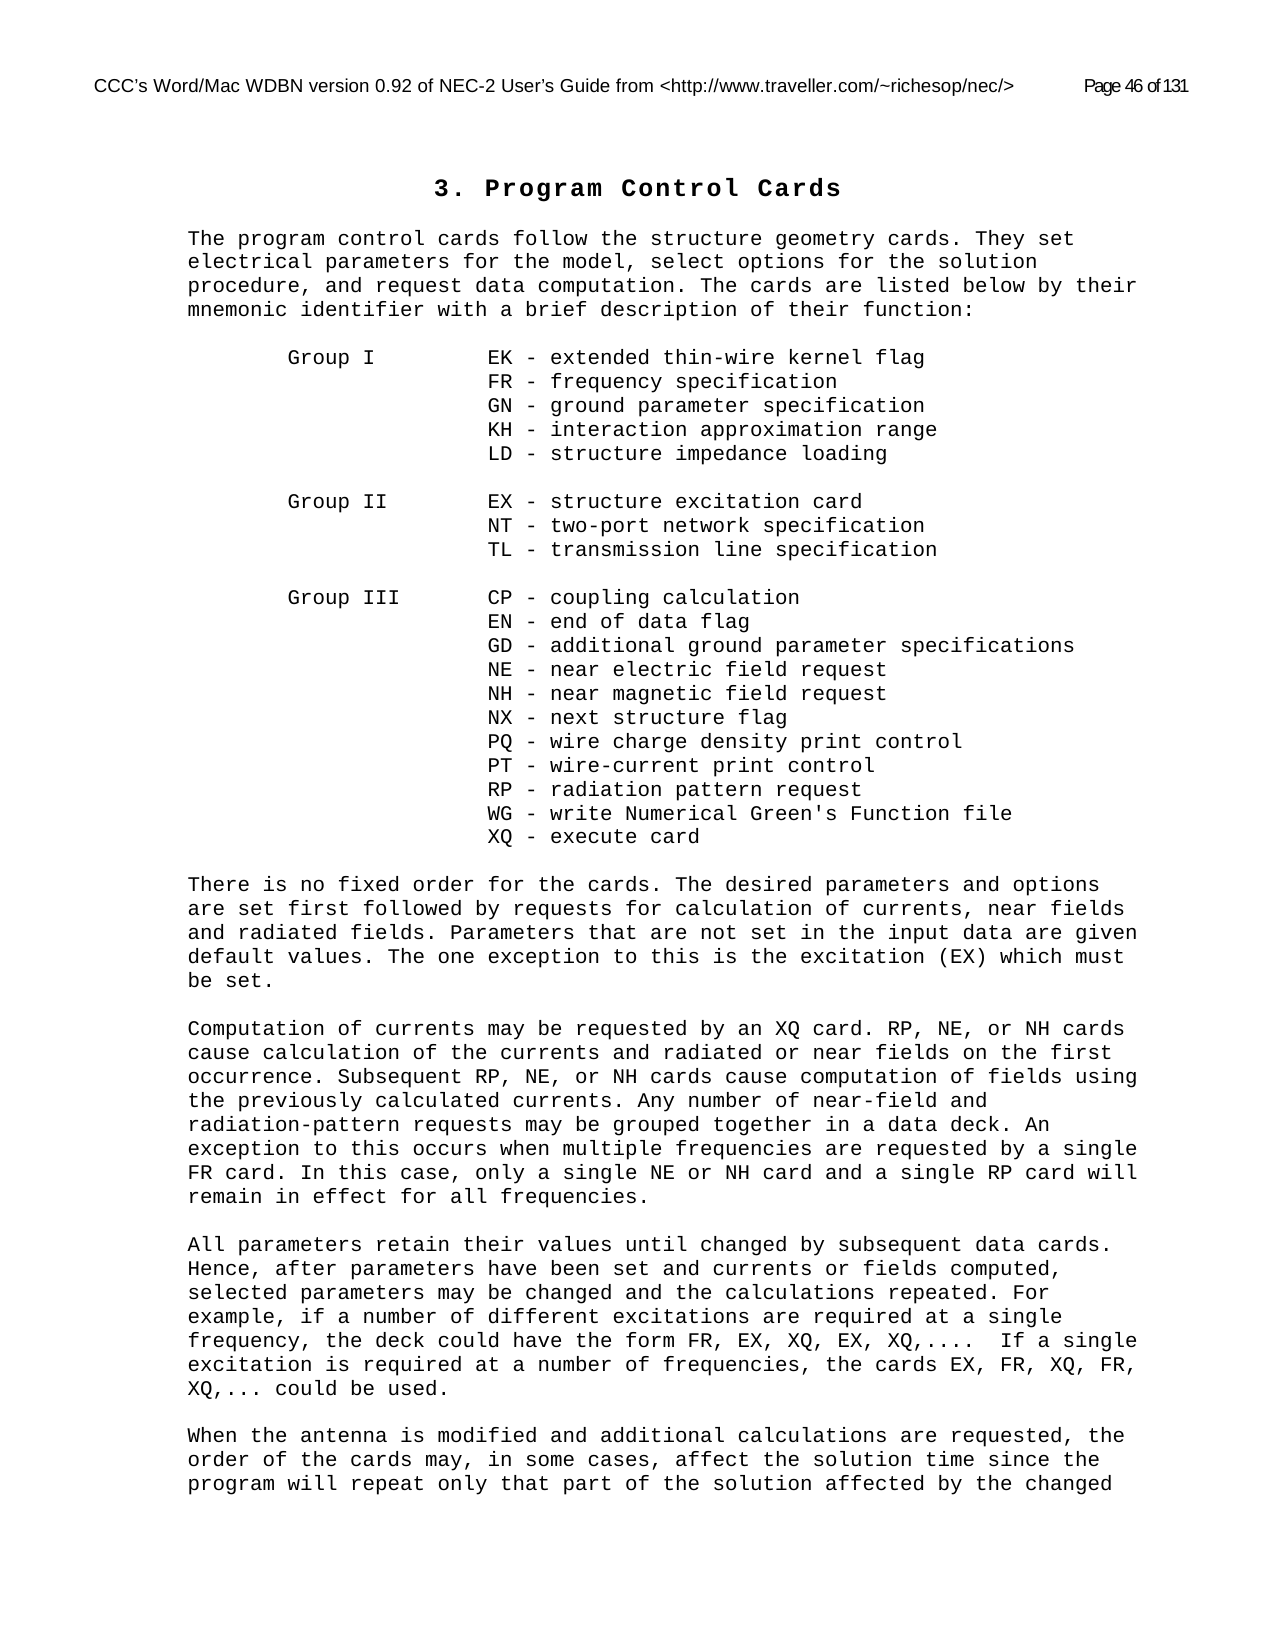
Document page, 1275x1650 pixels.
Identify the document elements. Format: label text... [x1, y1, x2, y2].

text NE - near electric field request [187, 659, 1181, 683]
text Group I EK - extended thin-wire kernel flag [187, 347, 1181, 371]
text PT - wire-current print control [187, 754, 1181, 778]
text remain in effect for all frequencies. [187, 1186, 1181, 1210]
text example, if a number of different excitations are required at a single [187, 1306, 1181, 1329]
text order of the cards may, in some cases, affect the solution time since the [187, 1449, 1181, 1473]
text radiation-pattern requests may be grouped together in a data deck. An [187, 1114, 1181, 1138]
text FR - frequency specification [187, 371, 1181, 395]
text 3. Program Control Cards [187, 175, 1087, 203]
text procedure, and request data computation. The cards are listed below by their [187, 275, 1181, 299]
text selected parameters may be changed and the calculations repeated. For [187, 1282, 1181, 1306]
text NT - two-port network specification [187, 515, 1181, 539]
text electrical parameters for the model, select options for the solution [187, 251, 1181, 275]
text RP - radiation pattern request [187, 778, 1181, 802]
text the previously calculated currents. Any number of near-field and [187, 1090, 1181, 1114]
text All parameters retain their values until changed by subsequent data cards. [187, 1234, 1181, 1258]
text There is no fixed order for the cards. The desired parameters and options [187, 874, 1181, 898]
text NX - next structure flag [187, 707, 1181, 731]
text and radiated fields. Parameters that are not set in the input data are given [187, 922, 1181, 946]
text GD - additional ground parameter specifications [187, 635, 1181, 659]
text Group III CP - coupling calculation [187, 587, 1181, 611]
text mnemonic identifier with a brief description of their function: [187, 299, 1181, 323]
text TL - transmission line specification [187, 539, 1181, 563]
text GN - ground parameter specification [187, 395, 1181, 419]
text KH - interaction approximation range [187, 419, 1181, 443]
text cause calculation of the currents and radiated or near fields on the first [187, 1042, 1181, 1066]
text LD - structure impedance loading [187, 443, 1181, 467]
text default values. The one exception to this is the excitation (EX) which must [187, 946, 1181, 970]
text exception to this occurs when multiple frequencies are requested by a single [187, 1138, 1181, 1162]
text Hence, after parameters have been set and currents or fields computed, [187, 1258, 1181, 1282]
text WG - write Numerical Green's Function file [187, 802, 1181, 826]
text FR card. In this case, only a single NE or NH card and a single RP card will [187, 1162, 1181, 1186]
text be set. [187, 970, 1181, 994]
text When the antenna is modified and additional calculations are requested, the [187, 1425, 1181, 1449]
text frequency, the deck could have the form FR, EX, XQ, EX, XQ,.... If a single [187, 1329, 1181, 1353]
text The program control cards follow the structure geometry cards. They set [187, 227, 1181, 251]
text XQ - execute card [187, 826, 1181, 850]
text program will repeat only that part of the solution affected by the changed [187, 1473, 1181, 1497]
text PQ - wire charge density print control [187, 731, 1181, 754]
text are set first followed by requests for calculation of currents, near fields [187, 898, 1181, 922]
text EN - end of data flag [187, 611, 1181, 635]
text excitation is required at a number of frequencies, the cards EX, FR, XQ, FR, [187, 1353, 1181, 1377]
text XQ,... could be used. [187, 1377, 1181, 1401]
text NH - near magnetic field request [187, 683, 1181, 707]
text Computation of currents may be requested by an XQ card. RP, NE, or NH cards [187, 1018, 1181, 1042]
text occurrence. Subsequent RP, NE, or NH cards cause computation of fields using [187, 1066, 1181, 1090]
text Group II EX - structure excitation card [187, 491, 1181, 515]
